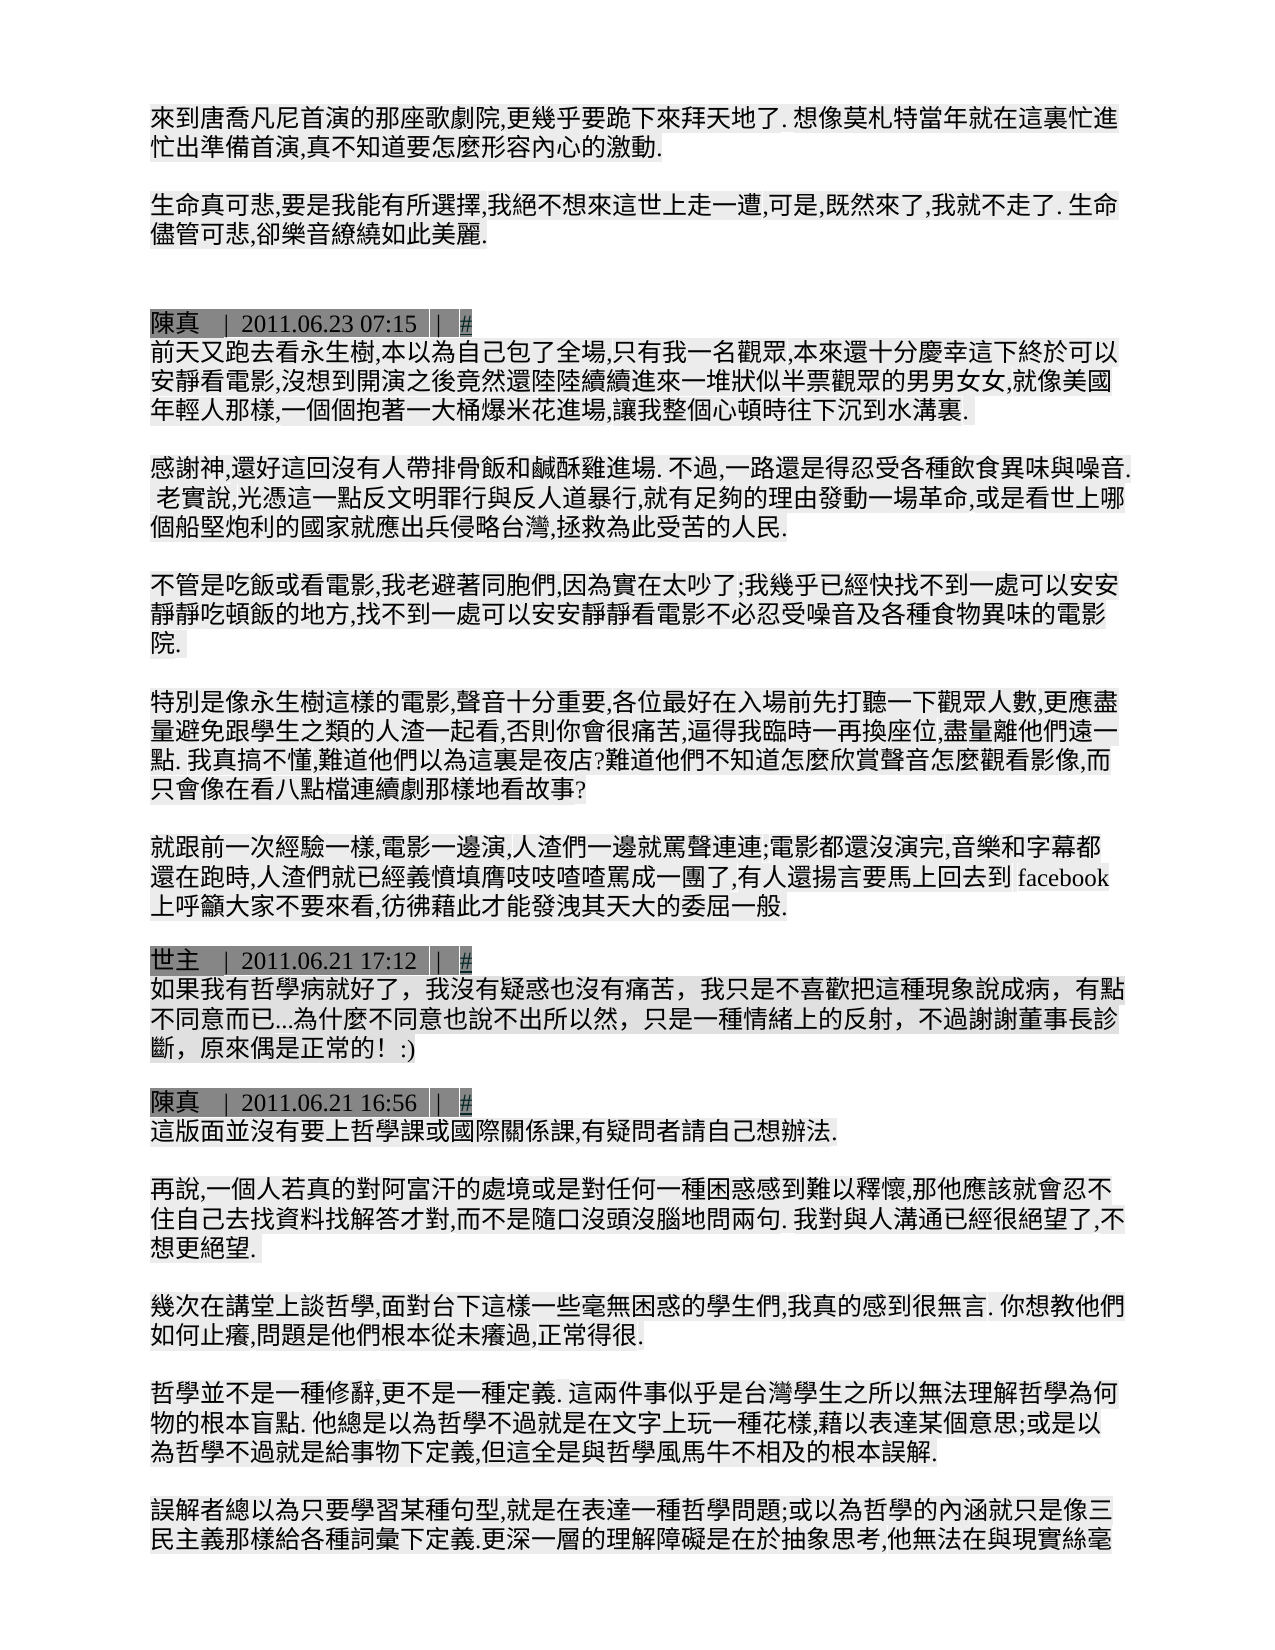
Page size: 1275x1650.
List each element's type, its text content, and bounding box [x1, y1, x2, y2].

text 陳真 | 2011.06.23 07:15 | # [150, 309, 1125, 338]
text 如果我有哲學病就好了，我沒有疑惑也沒有痛苦，我只是不喜歡把這種現象說成病，有點不同意而已...為什麼不同意也說不出所以然，只是一種情緒上的反射，不過謝謝董事長診斷，原來偶是正常的！:) [150, 976, 1125, 1063]
text 世主 | 2011.06.21 17:12 | # [150, 946, 1125, 976]
text 這版面並沒有要上哲學課或國際關係課,有疑問者請自己想辦法. 再說,一個人若真的對阿富汗的處境或是對任何一種困惑感到難以釋懷,那他應該就會忍不住自己去找資料找解答才對,而不是隨口沒頭沒腦地問兩句. 我對與人溝通已經很絕望了,不想更絕望. 幾次在講堂上談哲學,面對台下這樣一些毫無困惑的學生們,我真的感到很無言. 你想教他們如何止癢,問題是他們根本從未癢過,正常得很. 哲學並不是一種修辭,更不是一種定義. 這兩件事似乎是台灣學生之所以無法理解哲學為何物的根本盲點. 他總是以為哲學不過就是在文字上玩一種花樣,藉以表達某個意思;或是以為哲學不過就是給事物下定義,但這全是與哲學風馬牛不相及的根本誤解. 誤解者總以為只要學習某種句型,就是在表達一種哲學問題;或以為哲學的內涵就只是像三民主義那樣給各種詞彙下定義.更深一層的理解障礙是在於抽象思考,他無法在與現實絲毫 [150, 1117, 1125, 1554]
text 來到唐喬凡尼首演的那座歌劇院,更幾乎要跪下來拜天地了. 想像莫札特當年就在這裏忙進忙出準備首演,真不知道要怎麼形容內心的激動. 生命真可悲,要是我能有所選擇,我絕不想來這世上走一遭,可是,既然來了,我就不走了. 生命儘管可悲,卻樂音繚繞如此美麗. [150, 75, 1125, 249]
text 前天又跑去看永生樹,本以為自己包了全場,只有我一名觀眾,本來還十分慶幸這下終於可以安靜看電影,沒想到開演之後竟然還陸陸續續進來一堆狀似半票觀眾的男男女女,就像美國年輕人那樣,一個個抱著一大桶爆米花進場,讓我整個心頓時往下沉到水溝裏. 感謝神,還好這回沒有人帶排骨飯和鹹酥雞進場. 不過,一路還是得忍受各種飲食異味與噪音. 老實說,光憑這一點反文明罪行與反人道暴行,就有足夠的理由發動一場革命,或是看世上哪個船堅炮利的國家就應出兵侵略台灣,拯救為此受苦的人民. 不管是吃飯或看電影,我老避著同胞們,因為實在太吵了;我幾乎已經快找不到一處可以安安靜靜吃頓飯的地方,找不到一處可以安安靜靜看電影不必忍受噪音及各種食物異味的電影院. 特別是像永生樹這樣的電影,聲音十分重要,各位最好在入場前先打聽一下觀眾人數,更應盡量避免跟學生之類的人渣一起看,否則你會很痛苦,逼得我臨時一再換座位,盡量離他們遠一點. 我真搞不懂,難道他們以為這裏是夜店?難道他們不知道怎麼欣賞聲音怎麼觀看影像,而只會像在看八點檔連續劇那樣地看故事? 就跟前一次經驗一樣,電影一邊演,人渣們一邊就罵聲連連;電影都還沒演完,音樂和字幕都還在跑時,人渣們就已經義憤填膺吱吱喳喳罵成一團了,有人還揚言要馬上回去到facebook上呼籲大家不要來看,彷彿藉此才能發洩其天大的委屈一般. [150, 338, 1125, 921]
text 陳真 | 2011.06.21 16:56 | # [150, 1088, 1125, 1117]
